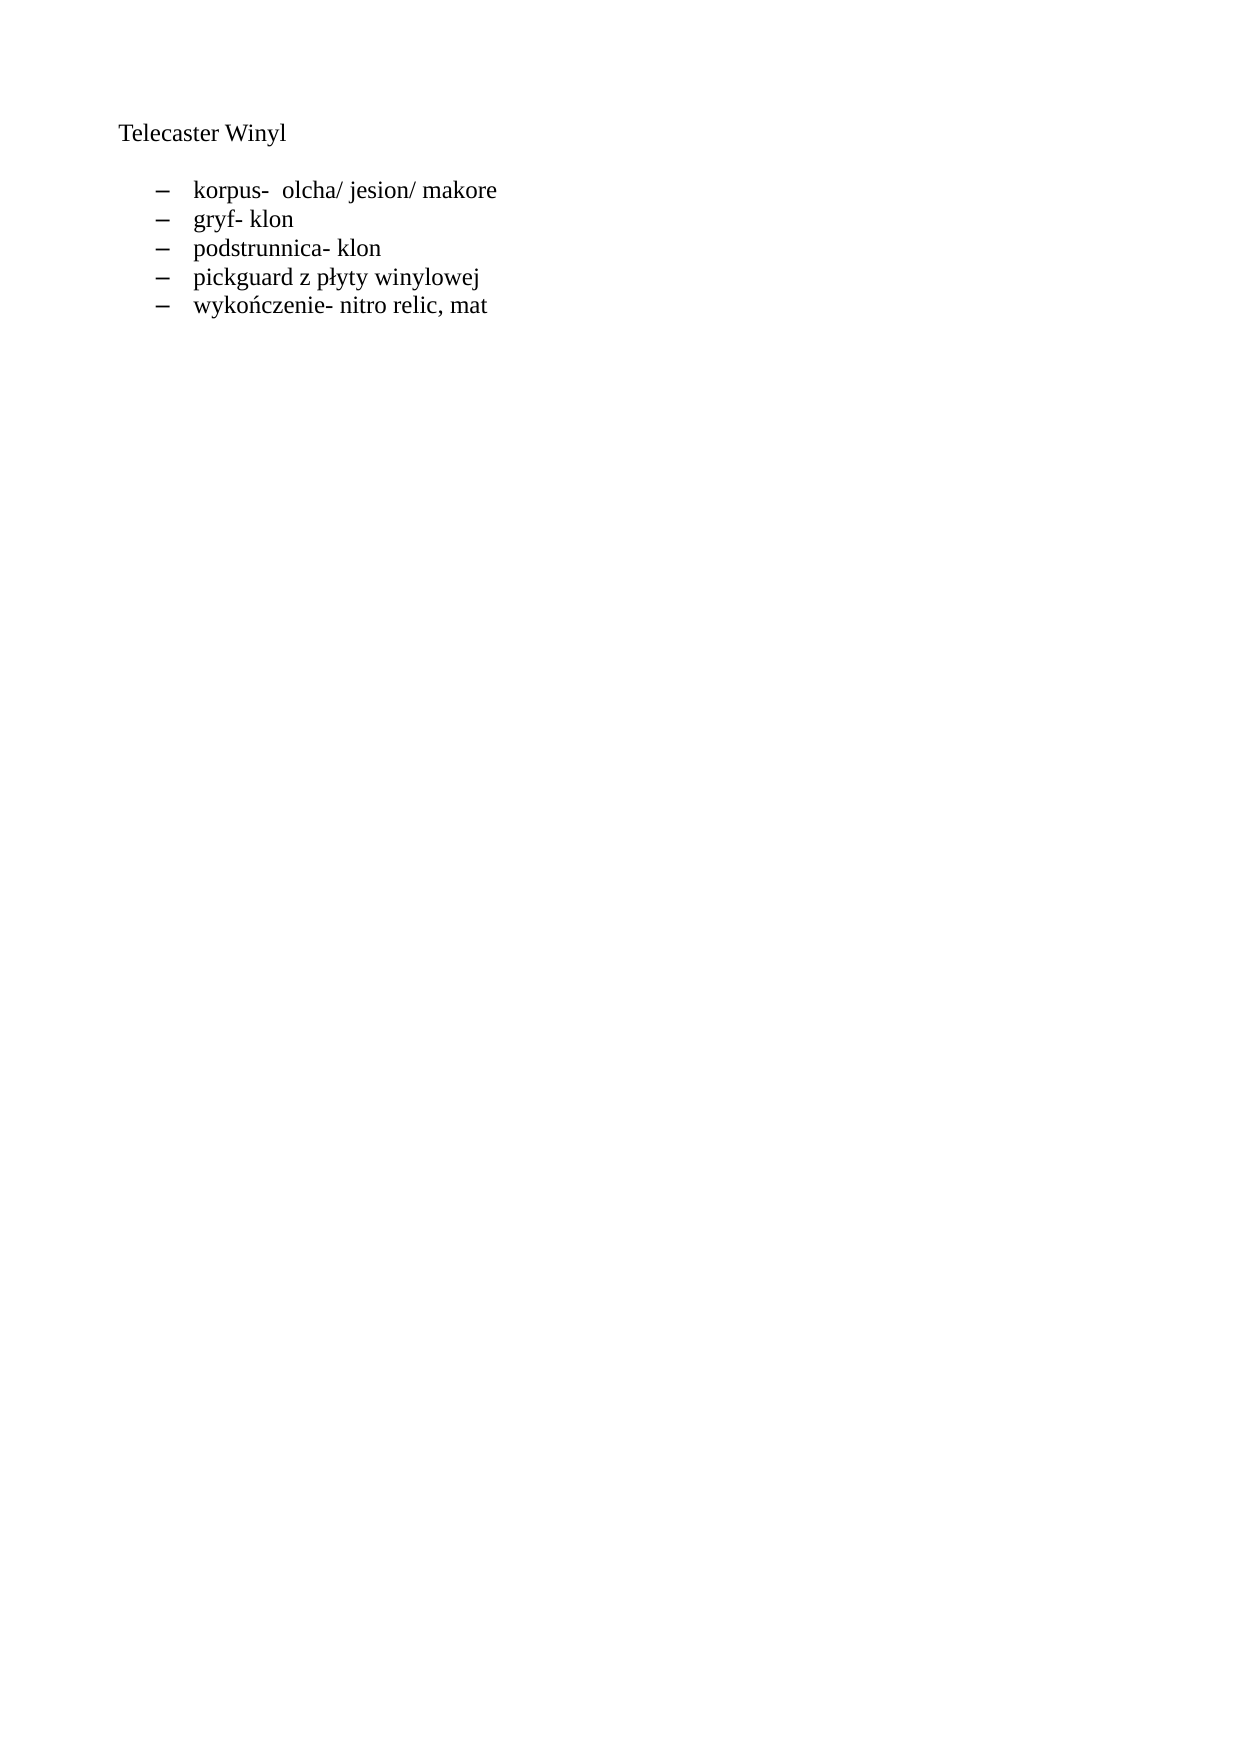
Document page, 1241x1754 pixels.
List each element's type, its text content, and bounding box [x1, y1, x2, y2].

text Telecaster Winyl [118, 118, 1122, 147]
list korpus- olcha/ jesion/ makore [156, 176, 1122, 204]
list gryf- klon [156, 204, 1122, 233]
list podstrunnica- klon [156, 233, 1122, 262]
list wykończenie- nitro relic, mat [156, 291, 1122, 319]
list pickguard z płyty winylowej [156, 262, 1122, 291]
